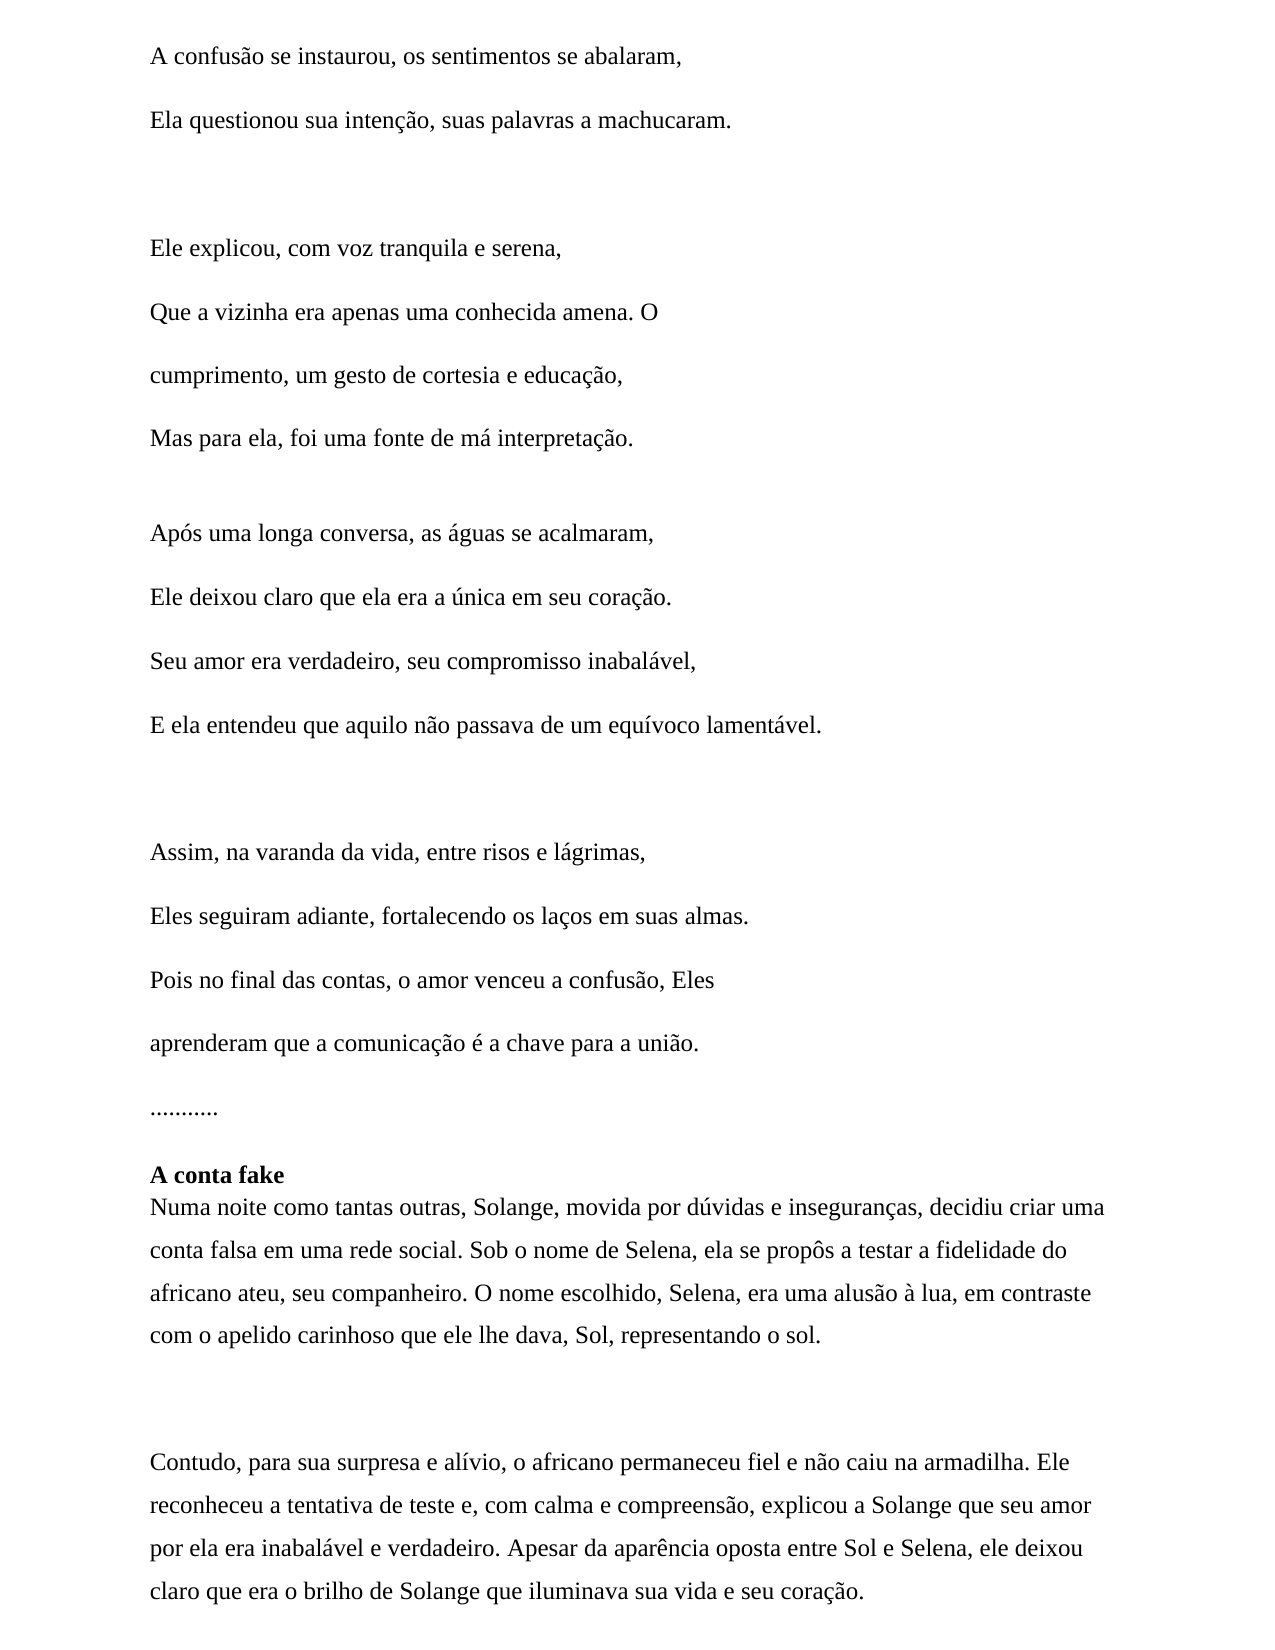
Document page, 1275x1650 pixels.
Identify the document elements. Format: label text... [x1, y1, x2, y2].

text Após uma longa conversa, as águas se acalmaram, [149, 518, 1125, 547]
text Pois no final das contas, o amor venceu a confusão, Eles aprenderam que a comunicação é a chave para a união. [149, 965, 748, 1057]
subtitle A conta fake [149, 1160, 1125, 1189]
text Seu amor era verdadeiro, seu compromisso inabalável, [149, 646, 1125, 674]
text A confusão se instaurou, os sentimentos se abalaram, [149, 41, 1125, 70]
text Que a vizinha era apenas uma conhecida amena. O cumprimento, um gesto de cortesia e educação, [149, 297, 659, 388]
text Mas para ela, foi uma fonte de má interpretação. [149, 423, 1125, 452]
text ........... [149, 1092, 1125, 1120]
text Assim, na varanda da vida, entre risos e lágrimas, [149, 837, 1125, 866]
text Ela questionou sua intenção, suas palavras a machucaram. [149, 105, 1125, 134]
text E ela entendeu que aquilo não passava de um equívoco lamentável. [149, 710, 1125, 738]
text Contudo, para sua surpresa e alívio, o africano permaneceu fiel e não caiu na armadilha. Ele reconheceu a tentativa de teste e, com calma e compreensão, explicou a Solange que seu amor por ela era inabalável e verdadeiro. Apesar da aparência oposta entre Sol e Selena, ele deixou claro que era o brilho de Solange que iluminava sua vida e seu coração. [149, 1447, 1125, 1604]
text Ele deixou claro que ela era a única em seu coração. [149, 582, 1125, 611]
text Ele explicou, com voz tranquila e serena, [149, 233, 1125, 261]
text Eles seguiram adiante, fortalecendo os laços em suas almas. [149, 901, 1125, 930]
text Numa noite como tantas outras, Solange, movida por dúvidas e inseguranças, decidiu criar uma conta falsa em uma rede social. Sob o nome de Selena, ela se propôs a testar a fidelidade do africano ateu, seu companheiro. O nome escolhido, Selena, era uma alusão à lua, em contraste com o apelido carinhoso que ele lhe dava, Sol, representando o sol. [149, 1192, 1125, 1349]
